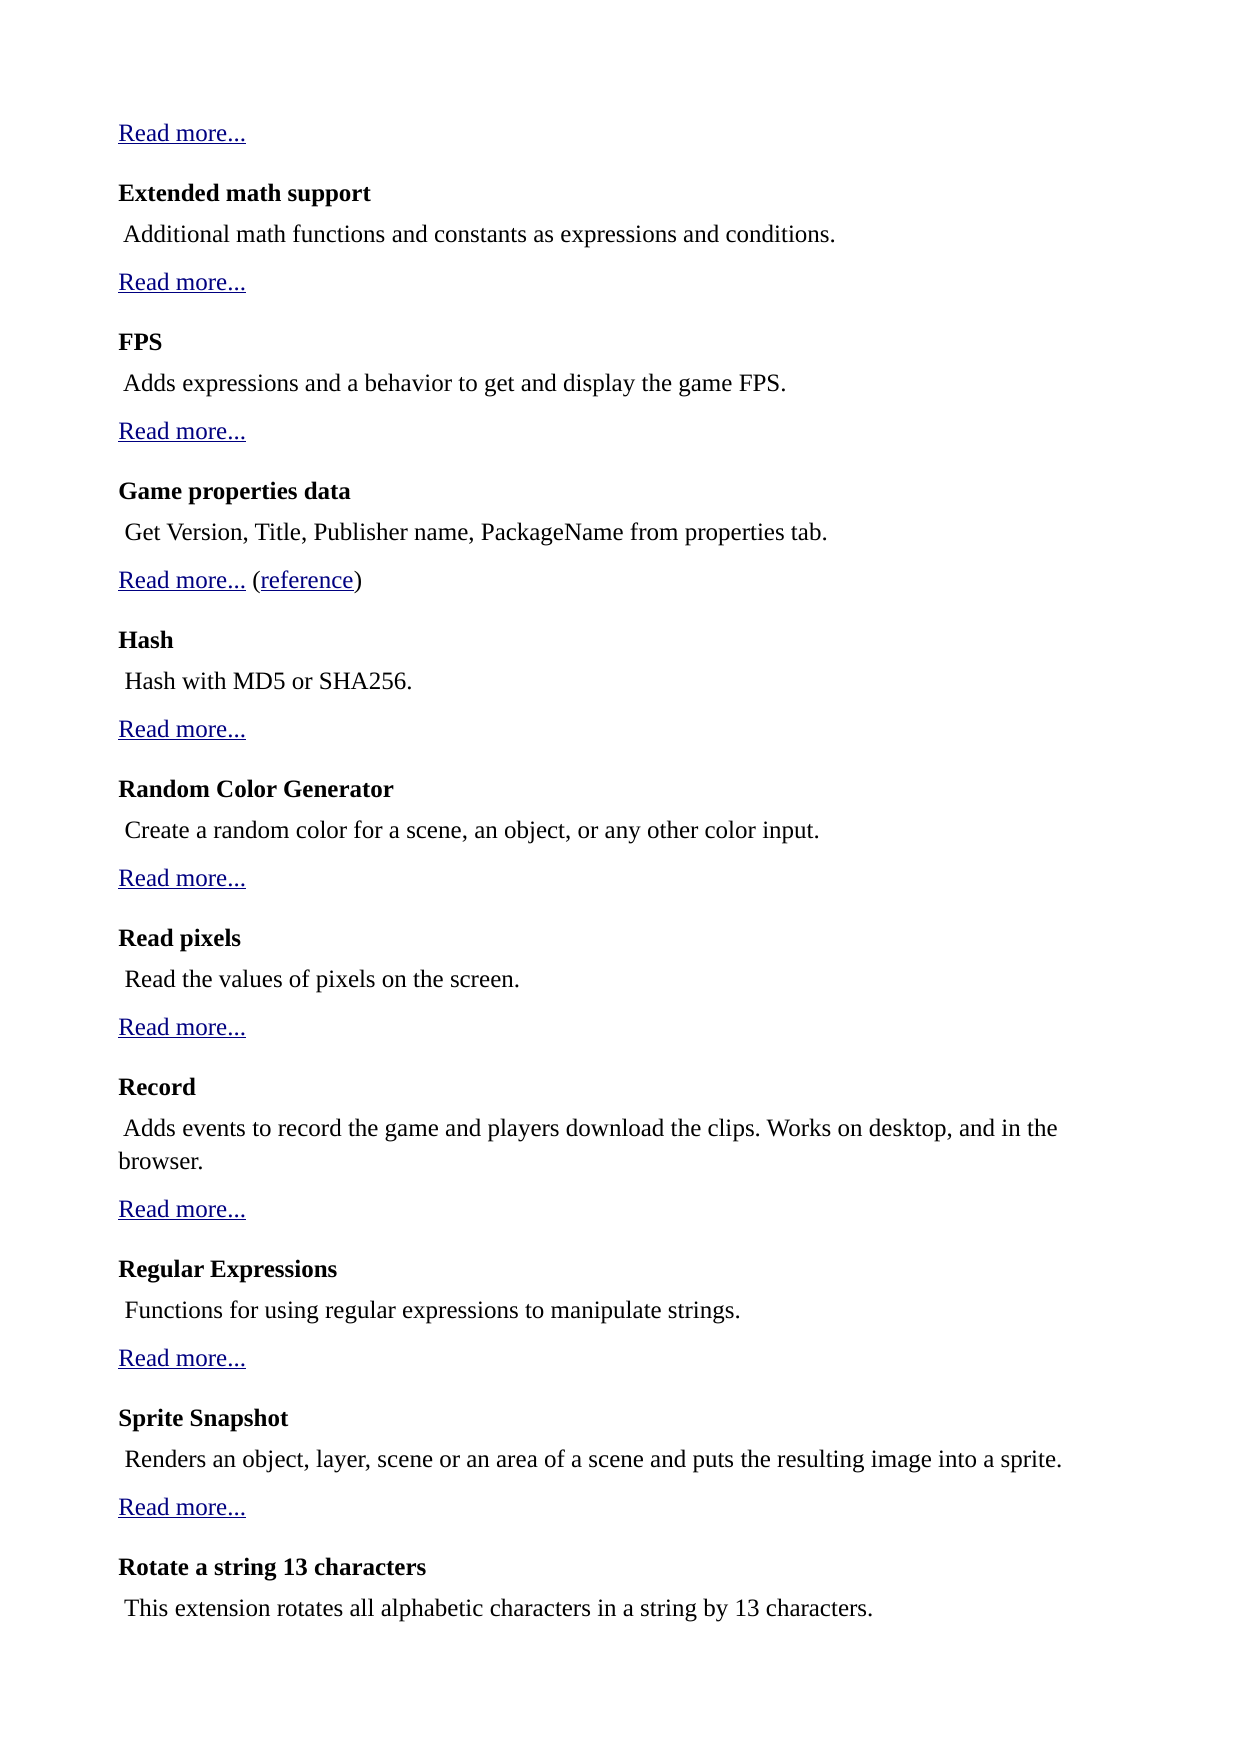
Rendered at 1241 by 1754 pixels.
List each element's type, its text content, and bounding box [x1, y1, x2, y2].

text Read more... [118, 714, 1122, 743]
text Read more... [118, 118, 1122, 147]
subtitle Read pixels [118, 923, 1122, 952]
text Read more... [118, 1012, 1122, 1041]
text Read more... [118, 267, 1122, 296]
text Create a random color for a scene, an object, or any other color input. [118, 815, 1122, 844]
text Read more... [118, 863, 1122, 892]
subtitle Sprite Snapshot [118, 1403, 1122, 1432]
text Adds events to record the game and players download the clips. Works on desktop, and in the browser. [118, 1113, 1122, 1175]
text Read the values of pixels on the screen. [118, 964, 1122, 993]
subtitle Game properties data [118, 476, 1122, 505]
text Additional math functions and constants as expressions and conditions. [118, 219, 1122, 248]
text Read more... [118, 1492, 1122, 1521]
subtitle Rotate a string 13 characters [118, 1552, 1122, 1581]
text Read more... [118, 416, 1122, 445]
text Hash with MD5 or SHA256. [118, 666, 1122, 695]
text Read more... (reference) [118, 565, 1122, 594]
text Functions for using regular expressions to manipulate strings. [118, 1295, 1122, 1324]
text Adds expressions and a behavior to get and display the game FPS. [118, 368, 1122, 397]
subtitle Random Color Generator [118, 774, 1122, 803]
text This extension rotates all alphabetic characters in a string by 13 characters. [118, 1593, 1122, 1622]
subtitle FPS [118, 327, 1122, 356]
subtitle Hash [118, 625, 1122, 654]
subtitle Record [118, 1072, 1122, 1101]
text Renders an object, layer, scene or an area of a scene and puts the resulting image into a sprite. [118, 1444, 1122, 1473]
text Get Version, Title, Publisher name, PackageName from properties tab. [118, 517, 1122, 546]
text Read more... [118, 1194, 1122, 1223]
subtitle Regular Expressions [118, 1254, 1122, 1283]
text Read more... [118, 1343, 1122, 1372]
subtitle Extended math support [118, 178, 1122, 207]
